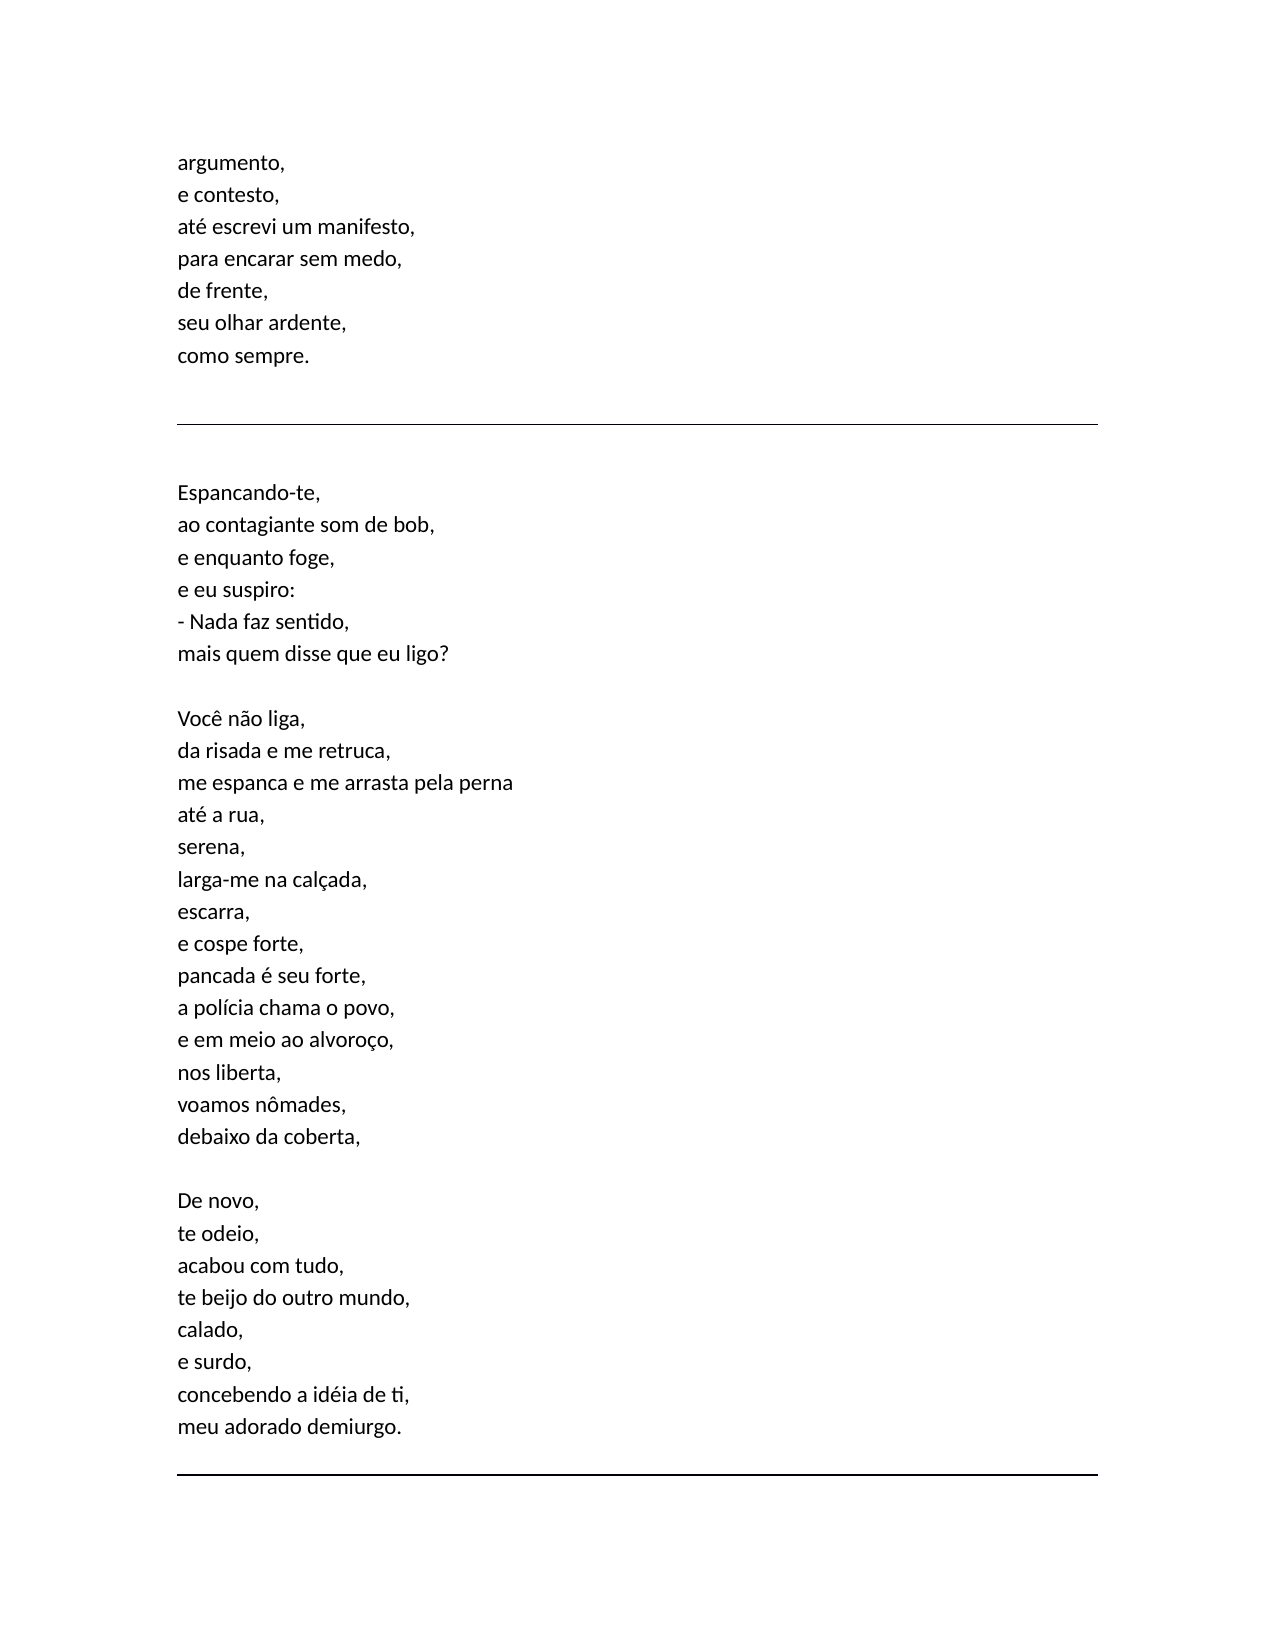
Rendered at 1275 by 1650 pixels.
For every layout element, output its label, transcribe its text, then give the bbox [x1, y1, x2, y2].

text Espancando-te, ao contagiante som de bob, e enquanto foge, e eu suspiro: - Nada faz sentido, mais quem disse que eu ligo? Você não liga, da risada e me retruca, me espanca e me arrasta pela perna até a rua, serena, larga-me na calçada, escarra, e cospe forte, pancada é seu forte, a polícia chama o povo, e em meio ao alvoroço, nos liberta, voamos nômades, debaixo da coberta, De novo, te odeio, acabou com tudo, te beijo do outro mundo, calado, e surdo, concebendo a idéia de ti, meu adorado demiurgo. [177, 478, 1098, 1474]
text argumento, e contesto, até escrevi um manifesto, para encarar sem medo, de frente, seu olhar ardente, como sempre. [177, 148, 1098, 369]
